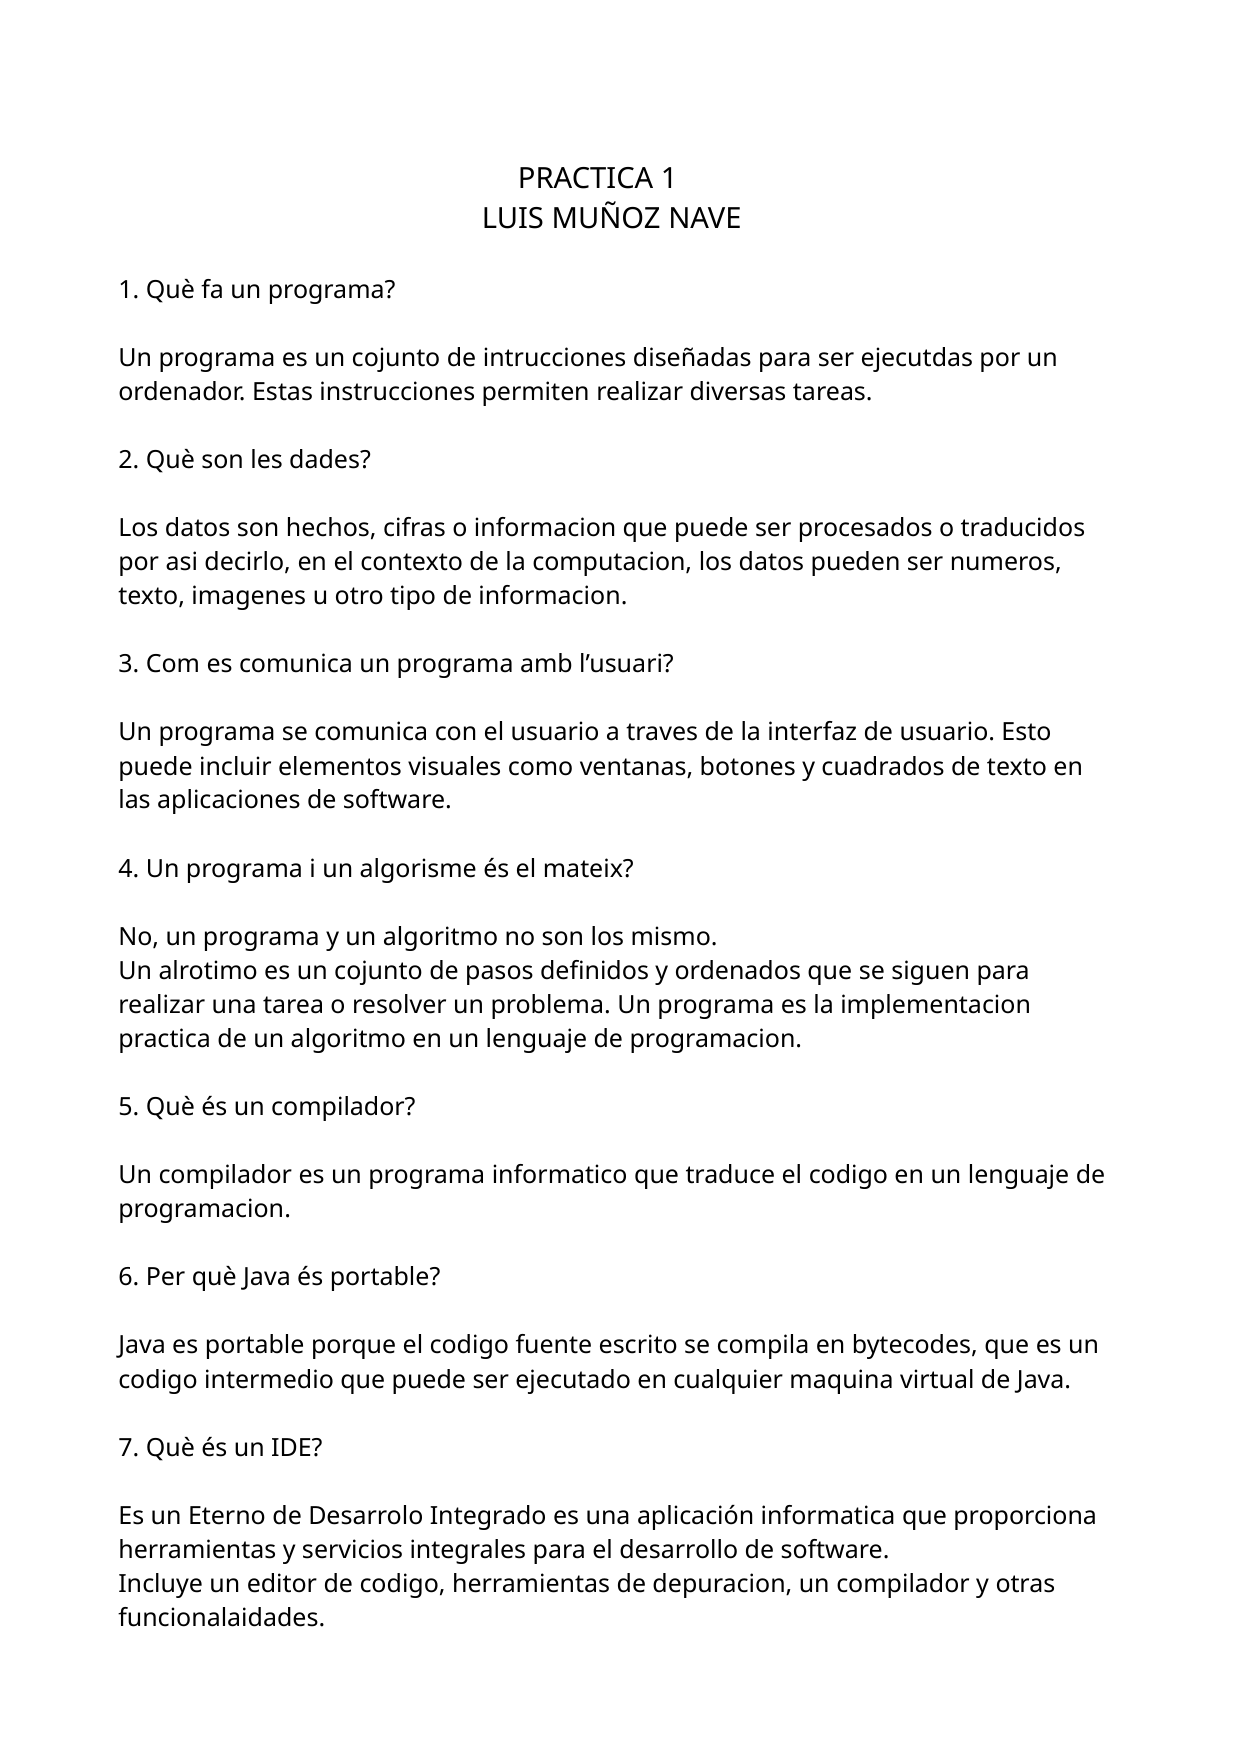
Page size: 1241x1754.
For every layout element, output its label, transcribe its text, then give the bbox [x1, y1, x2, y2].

text Los datos son hechos, cifras o informacion que puede ser procesados o traducidos por asi decirlo, en el contexto de la computacion, los datos pueden ser numeros, texto, imagenes u otro tipo de informacion. [118, 510, 1122, 612]
text 6. Per què Java és portable? [118, 1259, 1122, 1293]
text 1. Què fa un programa? [118, 271, 1122, 305]
text Un alrotimo es un cojunto de pasos definidos y ordenados que se siguen para realizar una tarea o resolver un problema. Un programa es la implementacion practica de un algoritmo en un lenguaje de programacion. [118, 952, 1122, 1055]
text 3. Com es comunica un programa amb l’usuari? [118, 646, 1122, 680]
text Java es portable porque el codigo fuente escrito se compila en bytecodes, que es un codigo intermedio que puede ser ejecutado en cualquier maquina virtual de Java. [118, 1327, 1122, 1395]
text 2. Què son les dades? [118, 442, 1122, 476]
text 4. Un programa i un algorisme és el mateix? [118, 850, 1122, 884]
text PRACTICA 1 [118, 158, 1122, 197]
text Es un Eterno de Desarrolo Integrado es una aplicación informatica que proporciona herramientas y servicios integrales para el desarrollo de software. [118, 1497, 1122, 1566]
text LUIS MUÑOZ NAVE [118, 197, 1122, 237]
text No, un programa y un algoritmo no son los mismo. [118, 918, 1122, 952]
text Un compilador es un programa informatico que traduce el codigo en un lenguaje de programacion. [118, 1157, 1122, 1225]
text 5. Què és un compilador? [118, 1089, 1122, 1123]
text 7. Què és un IDE? [118, 1429, 1122, 1463]
text Incluye un editor de codigo, herramientas de depuracion, un compilador y otras funcionalaidades. [118, 1566, 1122, 1634]
text Un programa se comunica con el usuario a traves de la interfaz de usuario. Esto puede incluir elementos visuales como ventanas, botones y cuadrados de texto en las aplicaciones de software. [118, 714, 1122, 816]
text Un programa es un cojunto de intrucciones diseñadas para ser ejecutdas por un ordenador. Estas instrucciones permiten realizar diversas tareas. [118, 339, 1122, 407]
